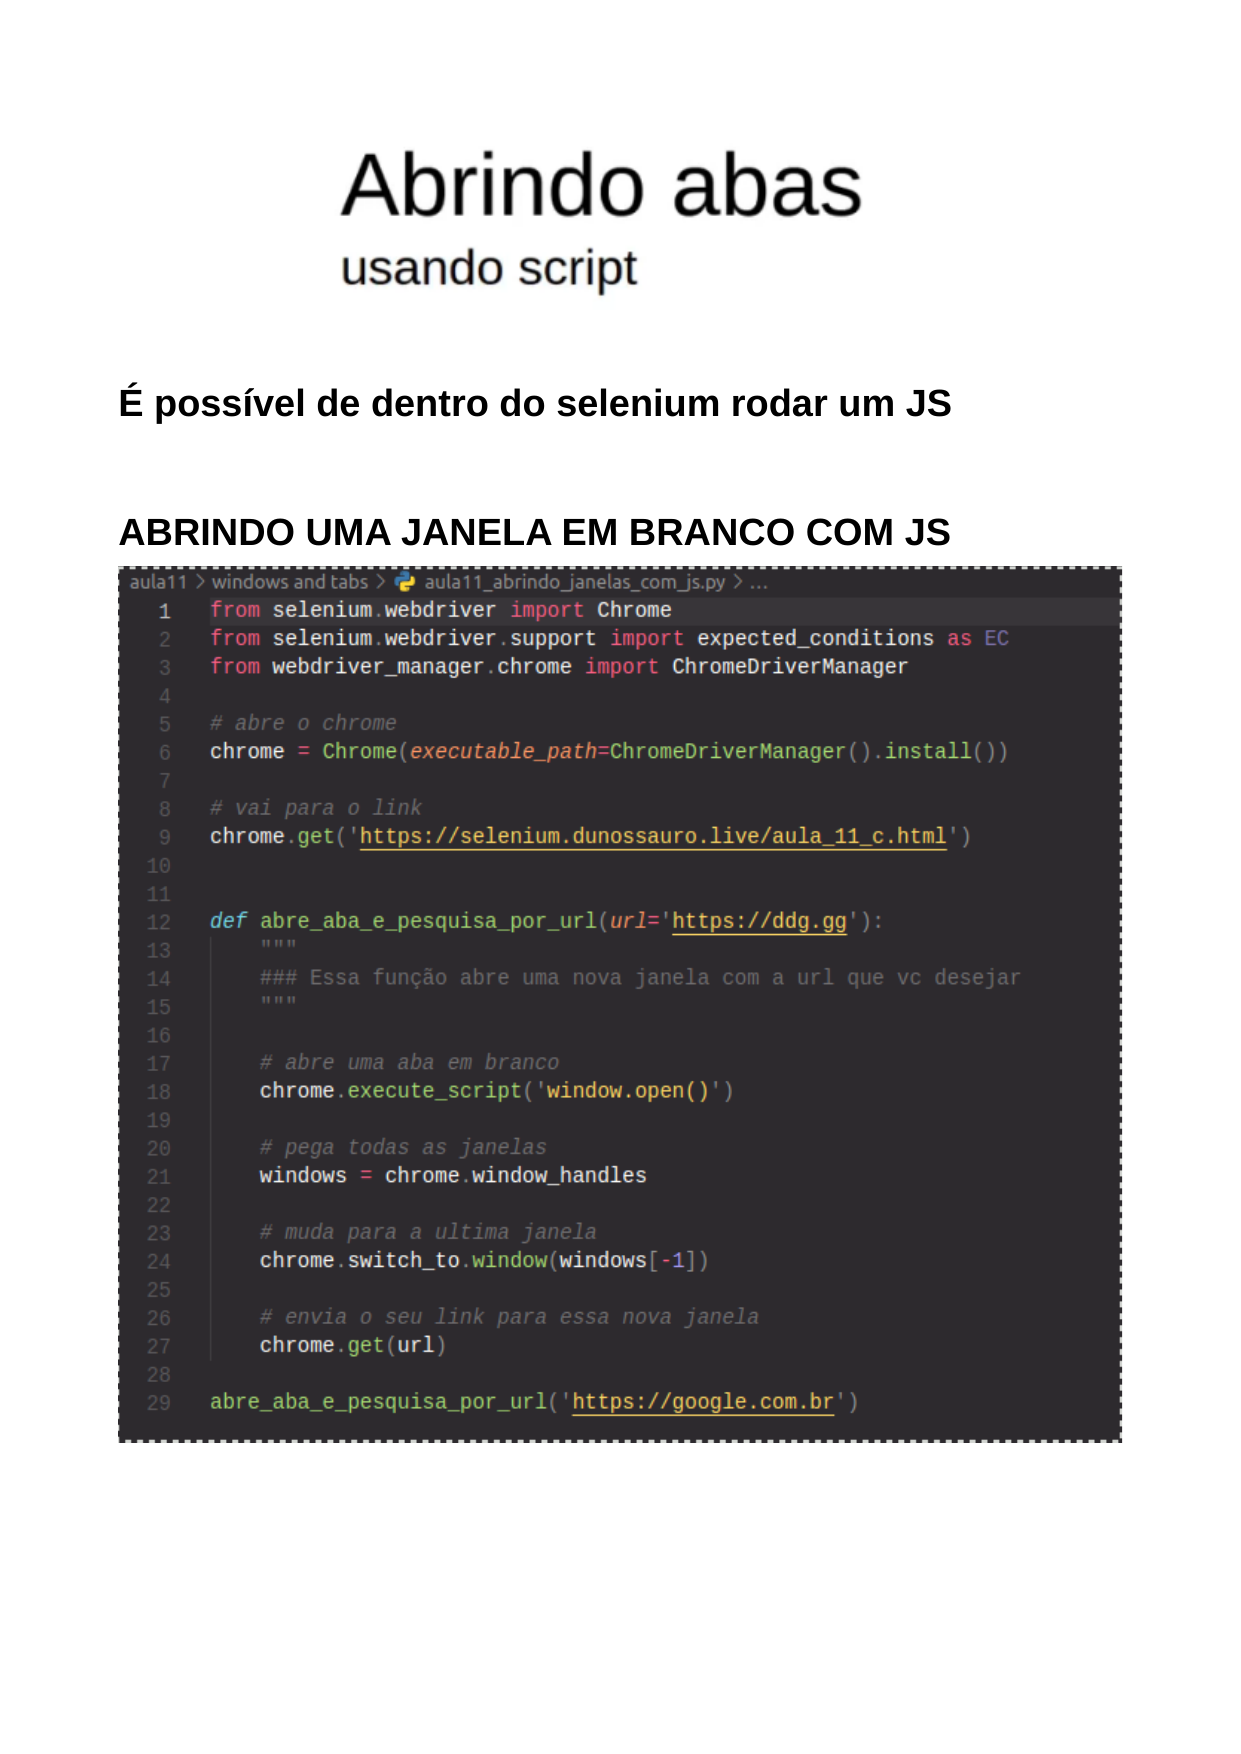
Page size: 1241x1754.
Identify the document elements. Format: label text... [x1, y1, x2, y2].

picture [302, 105, 891, 327]
picture [118, 566, 1123, 1443]
subtitle É possível de dentro do selenium rodar um JS [118, 381, 1122, 425]
subtitle ABRINDO UMA JANELA EM BRANCO COM JS [118, 510, 1122, 553]
